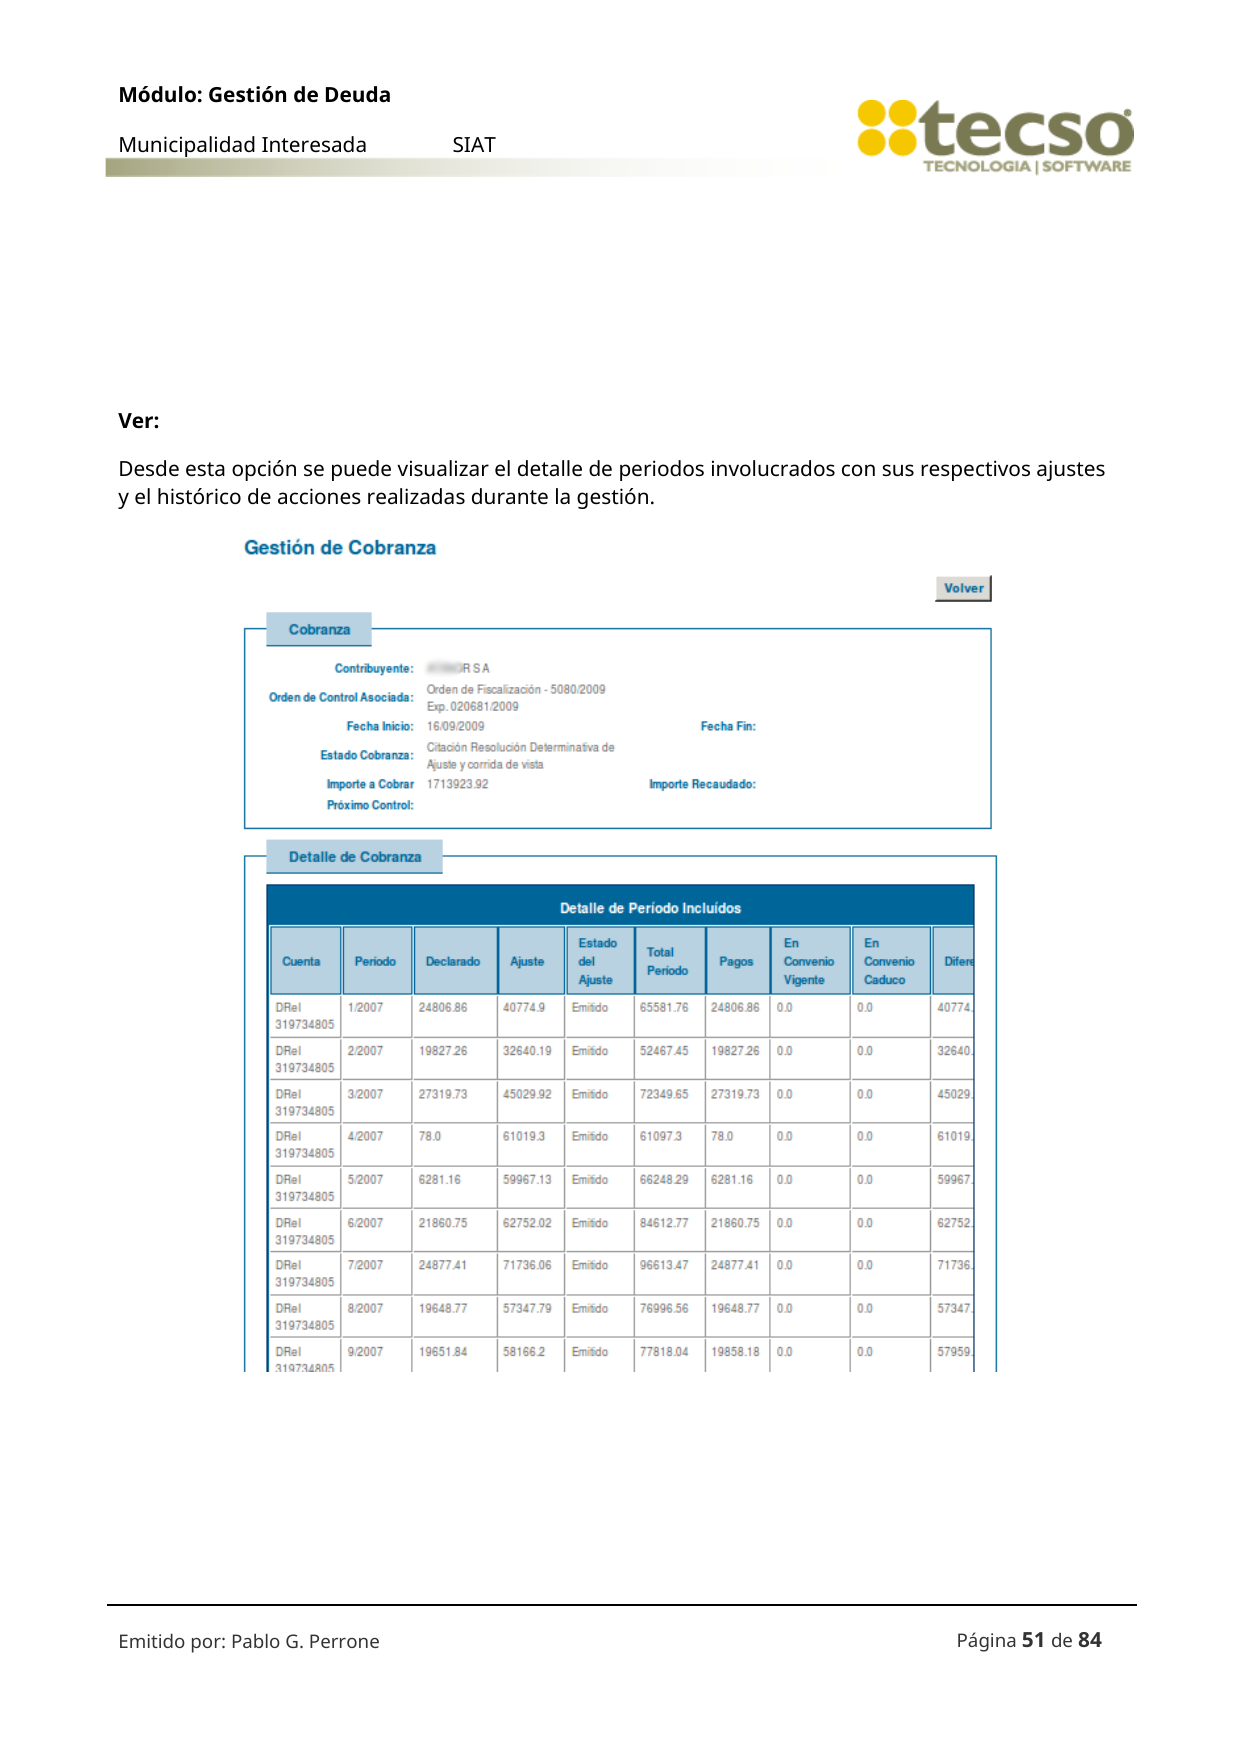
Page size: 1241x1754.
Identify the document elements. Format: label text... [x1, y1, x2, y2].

picture [231, 523, 1009, 1372]
text Ver: [118, 407, 1122, 435]
picture [105, 100, 1134, 177]
text Desde esta opción se puede visualizar el detalle de periodos involucrados con sus respectivos ajustes y el histórico de acciones realizadas durante la gestión. [118, 454, 1122, 511]
